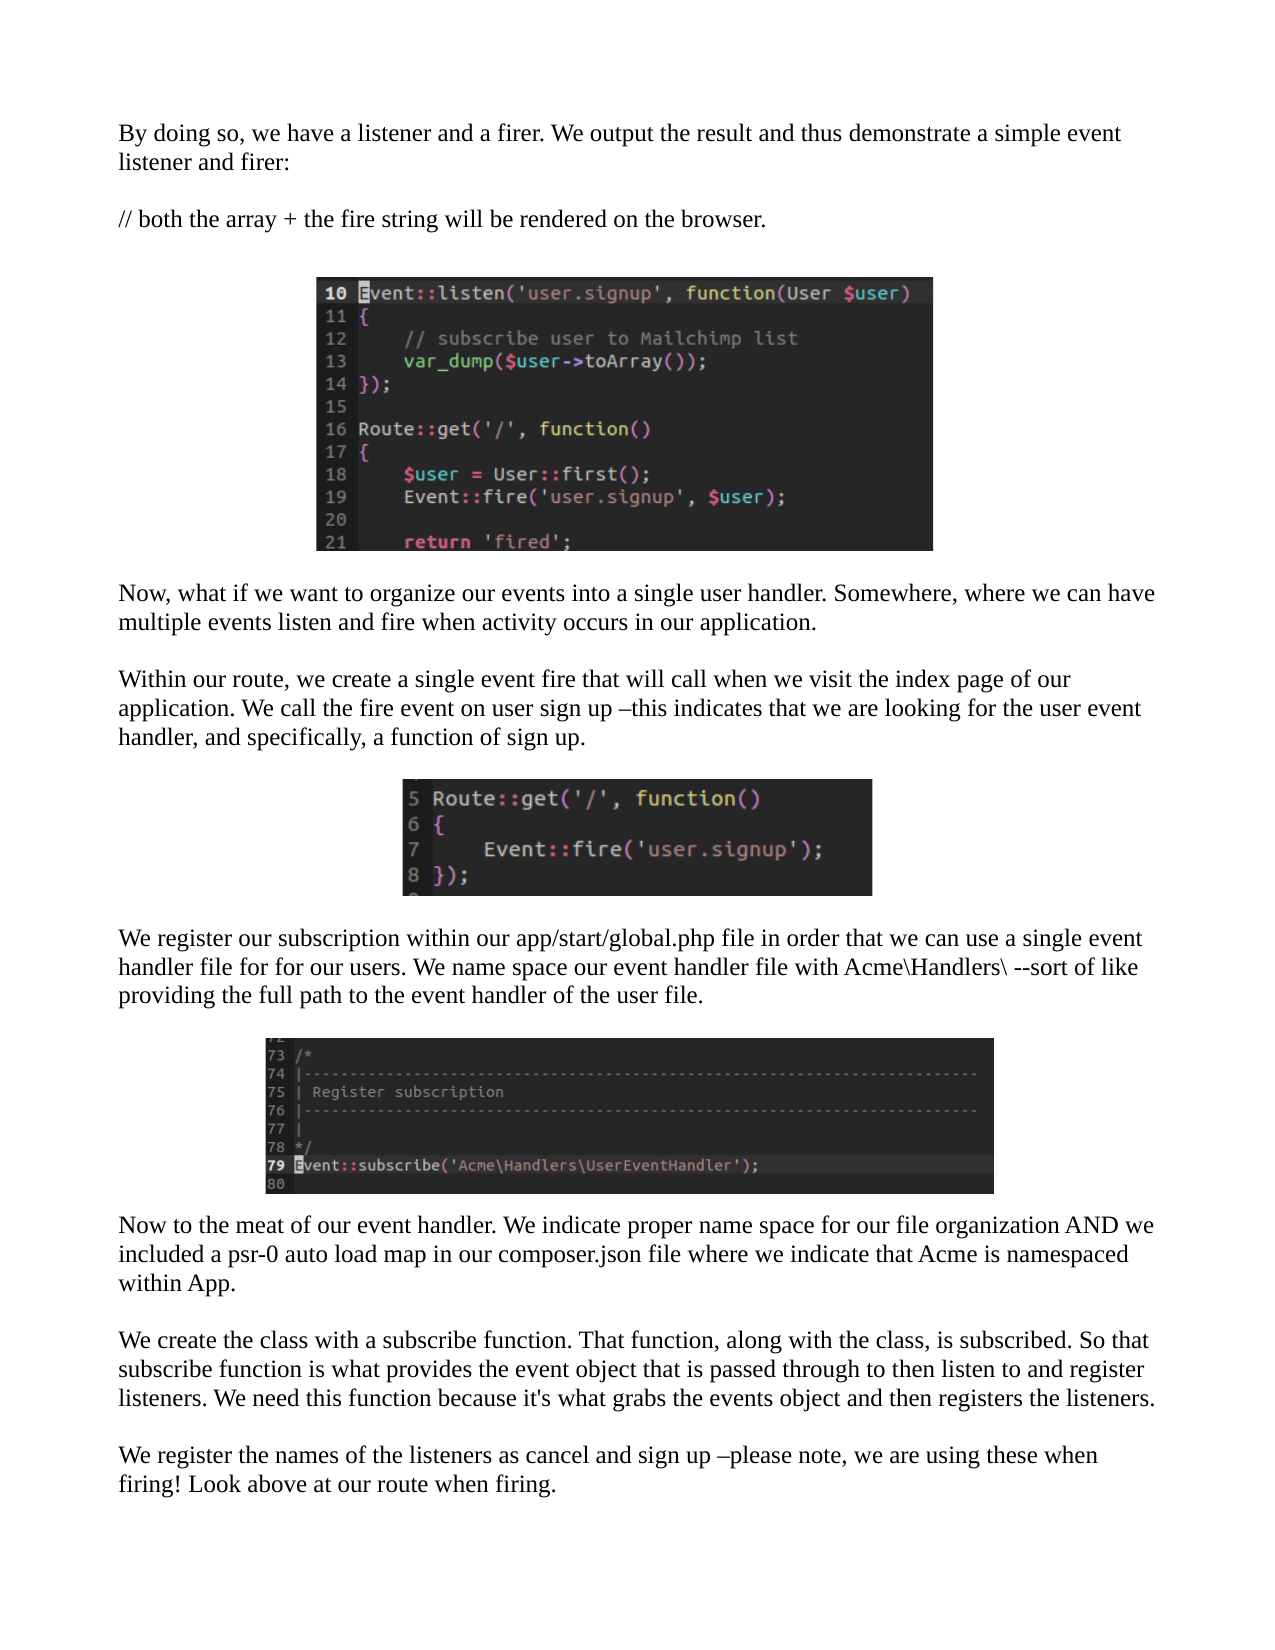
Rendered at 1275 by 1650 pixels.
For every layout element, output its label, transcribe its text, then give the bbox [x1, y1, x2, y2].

text Within our route, we create a single event fire that will call when we visit the index page of our application. We call the fire event on user sign up –this indicates that we are looking for the user event handler, and specifically, a function of sign up. [118, 664, 1157, 751]
picture [265, 1038, 994, 1194]
text We register our subscription within our app/start/global.php file in order that we can use a single event handler file for for our users. We name space our event handler file with Acme\Handlers\ --sort of like providing the full path to the event handler of the user file. [118, 923, 1157, 1009]
text We register the names of the listeners as cancel and sign up –please note, we are using these when firing! Look above at our route when firing. [118, 1441, 1157, 1498]
text Now, what if we want to organize our events into a single user handler. Somewhere, where we can have multiple events listen and fire when activity occurs in our application. [118, 578, 1157, 636]
text We create the class with a subscribe function. That function, along with the class, is subscribed. So that subscribe function is what provides the event object that is passed through to then listen to and register listeners. We need this function because it's what grabs the events object and then registers the listeners. [118, 1326, 1157, 1412]
picture [402, 779, 873, 896]
text By doing so, we have a listener and a firer. We output the result and thus demonstrate a simple event listener and firer: [118, 118, 1157, 176]
picture [316, 277, 934, 551]
text // both the array + the fire string will be rendered on the browser. [118, 204, 1157, 233]
text Now to the meat of our event handler. We indicate proper name space for our file organization AND we included a psr-0 auto load map in our composer.json file where we indicate that Acme is namespaced within App. [118, 1211, 1157, 1297]
